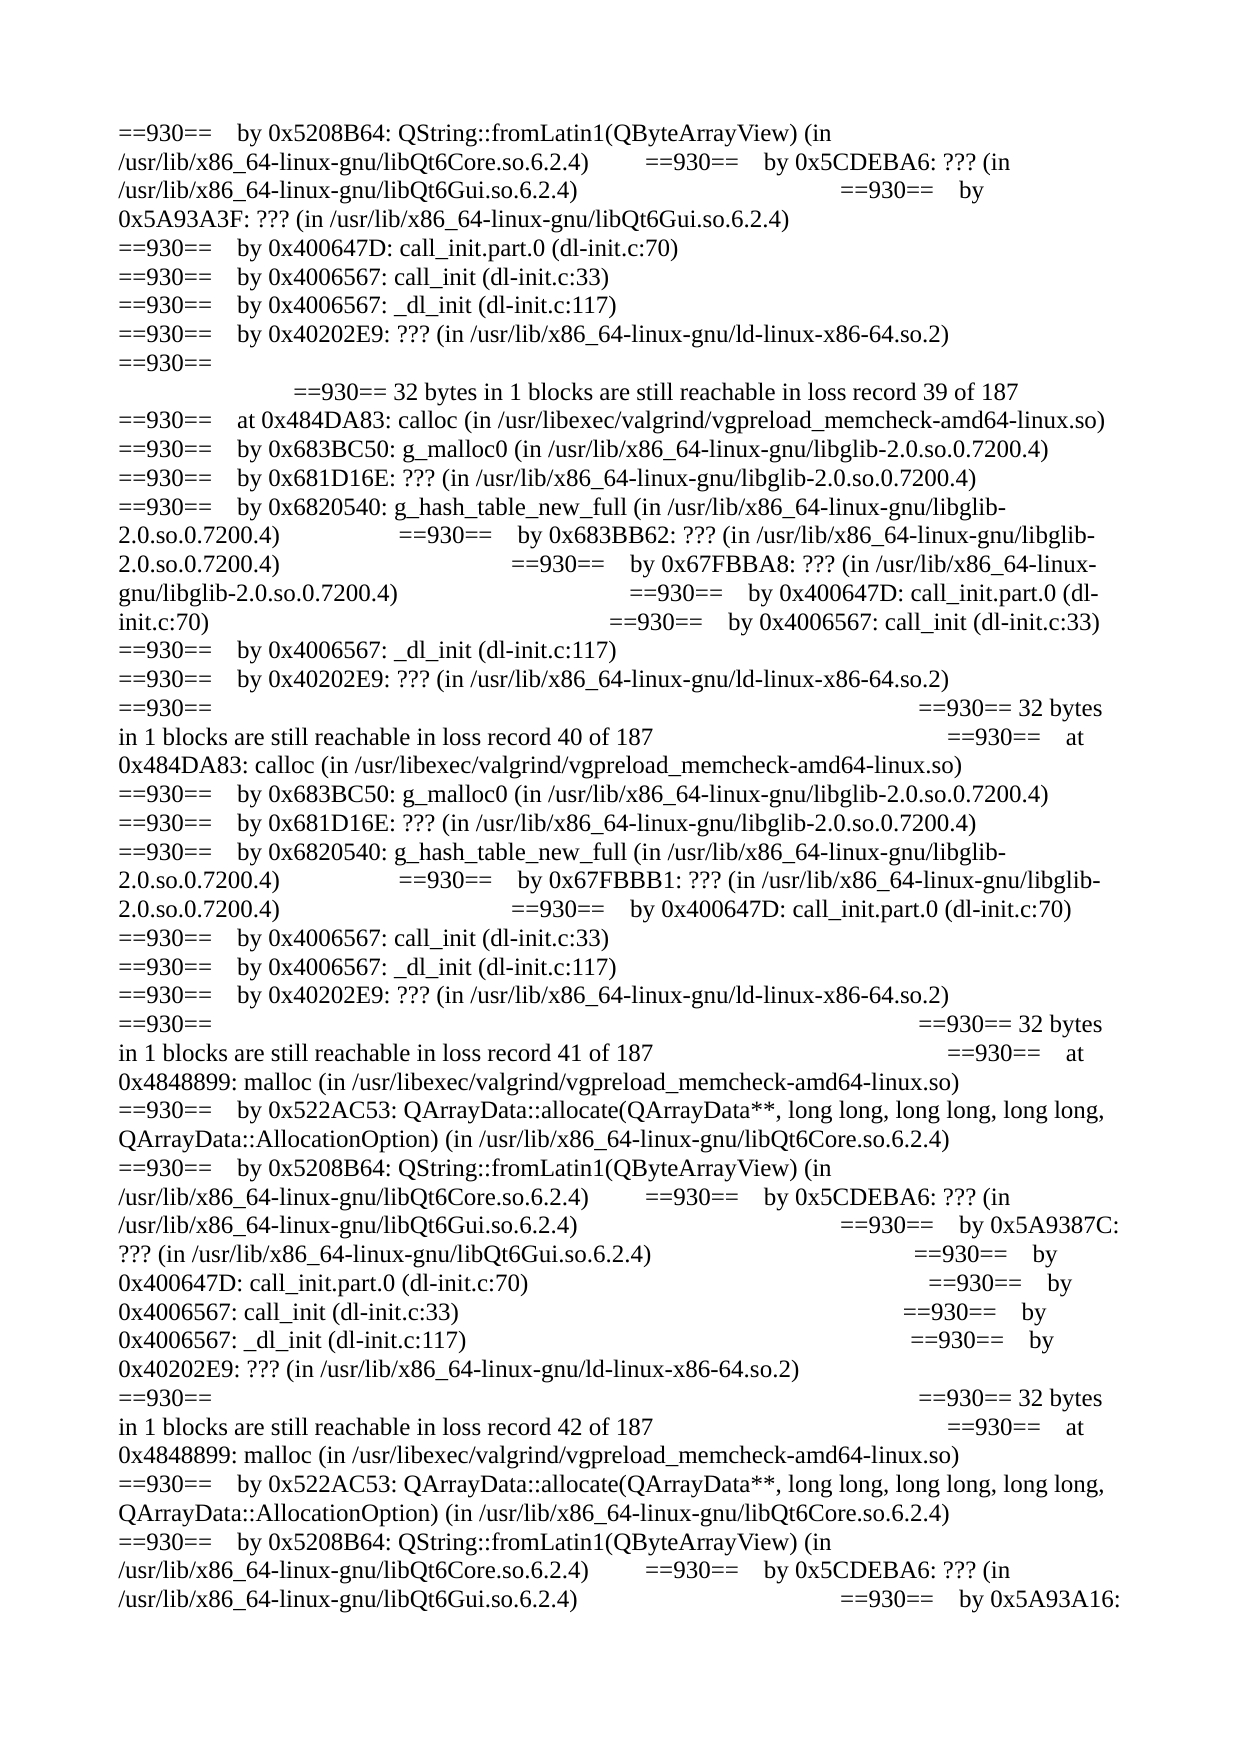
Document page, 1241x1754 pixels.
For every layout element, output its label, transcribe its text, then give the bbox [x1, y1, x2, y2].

text ==930== by 0x5208B64: QString::fromLatin1(QByteArrayView) (in /usr/lib/x86_64-linux-gnu/libQt6Core.so.6.2.4) ==930== by 0x5CDEBA6: ??? (in /usr/lib/x86_64-linux-gnu/libQt6Gui.so.6.2.4) ==930== by 0x5A93A3F: ??? (in /usr/lib/x86_64-linux-gnu/libQt6Gui.so.6.2.4) ==930== by 0x400647D: call_init.part.0 (dl-init.c:70) ==930== by 0x4006567: call_init (dl-init.c:33) ==930== by 0x4006567: _dl_init (dl-init.c:117) ==930== by 0x40202E9: ??? (in /usr/lib/x86_64-linux-gnu/ld-linux-x86-64.so.2) ==930== [118, 118, 1122, 377]
text ==930== 32 bytes in 1 blocks are still reachable in loss record 39 of 187 ==930== at 0x484DA83: calloc (in /usr/libexec/valgrind/vgpreload_memcheck-amd64-linux.so) ==930== by 0x683BC50: g_malloc0 (in /usr/lib/x86_64-linux-gnu/libglib-2.0.so.0.7200.4) ==930== by 0x681D16E: ??? (in /usr/lib/x86_64-linux-gnu/libglib-2.0.so.0.7200.4) ==930== by 0x6820540: g_hash_table_new_full (in /usr/lib/x86_64-linux-gnu/libglib-2.0.so.0.7200.4) ==930== by 0x683BB62: ??? (in /usr/lib/x86_64-linux-gnu/libglib-2.0.so.0.7200.4) ==930== by 0x67FBBA8: ??? (in /usr/lib/x86_64-linux-gnu/libglib-2.0.so.0.7200.4) ==930== by 0x400647D: call_init.part.0 (dl-init.c:70) ==930== by 0x4006567: call_init (dl-init.c:33) ==930== by 0x4006567: _dl_init (dl-init.c:117) ==930== by 0x40202E9: ??? (in /usr/lib/x86_64-linux-gnu/ld-linux-x86-64.so.2) ==930== ==930== 32 bytes in 1 blocks are still reachable in loss record 40 of 187 ==930== at 0x484DA83: calloc (in /usr/libexec/valgrind/vgpreload_memcheck-amd64-linux.so) ==930== by 0x683BC50: g_malloc0 (in /usr/lib/x86_64-linux-gnu/libglib-2.0.so.0.7200.4) ==930== by 0x681D16E: ??? (in /usr/lib/x86_64-linux-gnu/libglib-2.0.so.0.7200.4) ==930== by 0x6820540: g_hash_table_new_full (in /usr/lib/x86_64-linux-gnu/libglib-2.0.so.0.7200.4) ==930== by 0x67FBBB1: ??? (in /usr/lib/x86_64-linux-gnu/libglib-2.0.so.0.7200.4) ==930== by 0x400647D: call_init.part.0 (dl-init.c:70) ==930== by 0x4006567: call_init (dl-init.c:33) ==930== by 0x4006567: _dl_init (dl-init.c:117) ==930== by 0x40202E9: ??? (in /usr/lib/x86_64-linux-gnu/ld-linux-x86-64.so.2) ==930== ==930== 32 bytes in 1 blocks are still reachable in loss record 41 of 187 ==930== at 0x4848899: malloc (in /usr/libexec/valgrind/vgpreload_memcheck-amd64-linux.so) ==930== by 0x522AC53: QArrayData::allocate(QArrayData**, long long, long long, long long, QArrayData::AllocationOption) (in /usr/lib/x86_64-linux-gnu/libQt6Core.so.6.2.4) ==930== by 0x5208B64: QString::fromLatin1(QByteArrayView) (in /usr/lib/x86_64-linux-gnu/libQt6Core.so.6.2.4) ==930== by 0x5CDEBA6: ??? (in /usr/lib/x86_64-linux-gnu/libQt6Gui.so.6.2.4) ==930== by 0x5A9387C: ??? (in /usr/lib/x86_64-linux-gnu/libQt6Gui.so.6.2.4) ==930== by 0x400647D: call_init.part.0 (dl-init.c:70) ==930== by 0x4006567: call_init (dl-init.c:33) ==930== by 0x4006567: _dl_init (dl-init.c:117) ==930== by 0x40202E9: ??? (in /usr/lib/x86_64-linux-gnu/ld-linux-x86-64.so.2) ==930== ==930== 32 bytes in 1 blocks are still reachable in loss record 42 of 187 ==930== at 0x4848899: malloc (in /usr/libexec/valgrind/vgpreload_memcheck-amd64-linux.so) ==930== by 0x522AC53: QArrayData::allocate(QArrayData**, long long, long long, long long, QArrayData::AllocationOption) (in /usr/lib/x86_64-linux-gnu/libQt6Core.so.6.2.4) ==930== by 0x5208B64: QString::fromLatin1(QByteArrayView) (in /usr/lib/x86_64-linux-gnu/libQt6Core.so.6.2.4) ==930== by 0x5CDEBA6: ??? (in /usr/lib/x86_64-linux-gnu/libQt6Gui.so.6.2.4) ==930== by 0x5A93A16: [118, 377, 1122, 1613]
